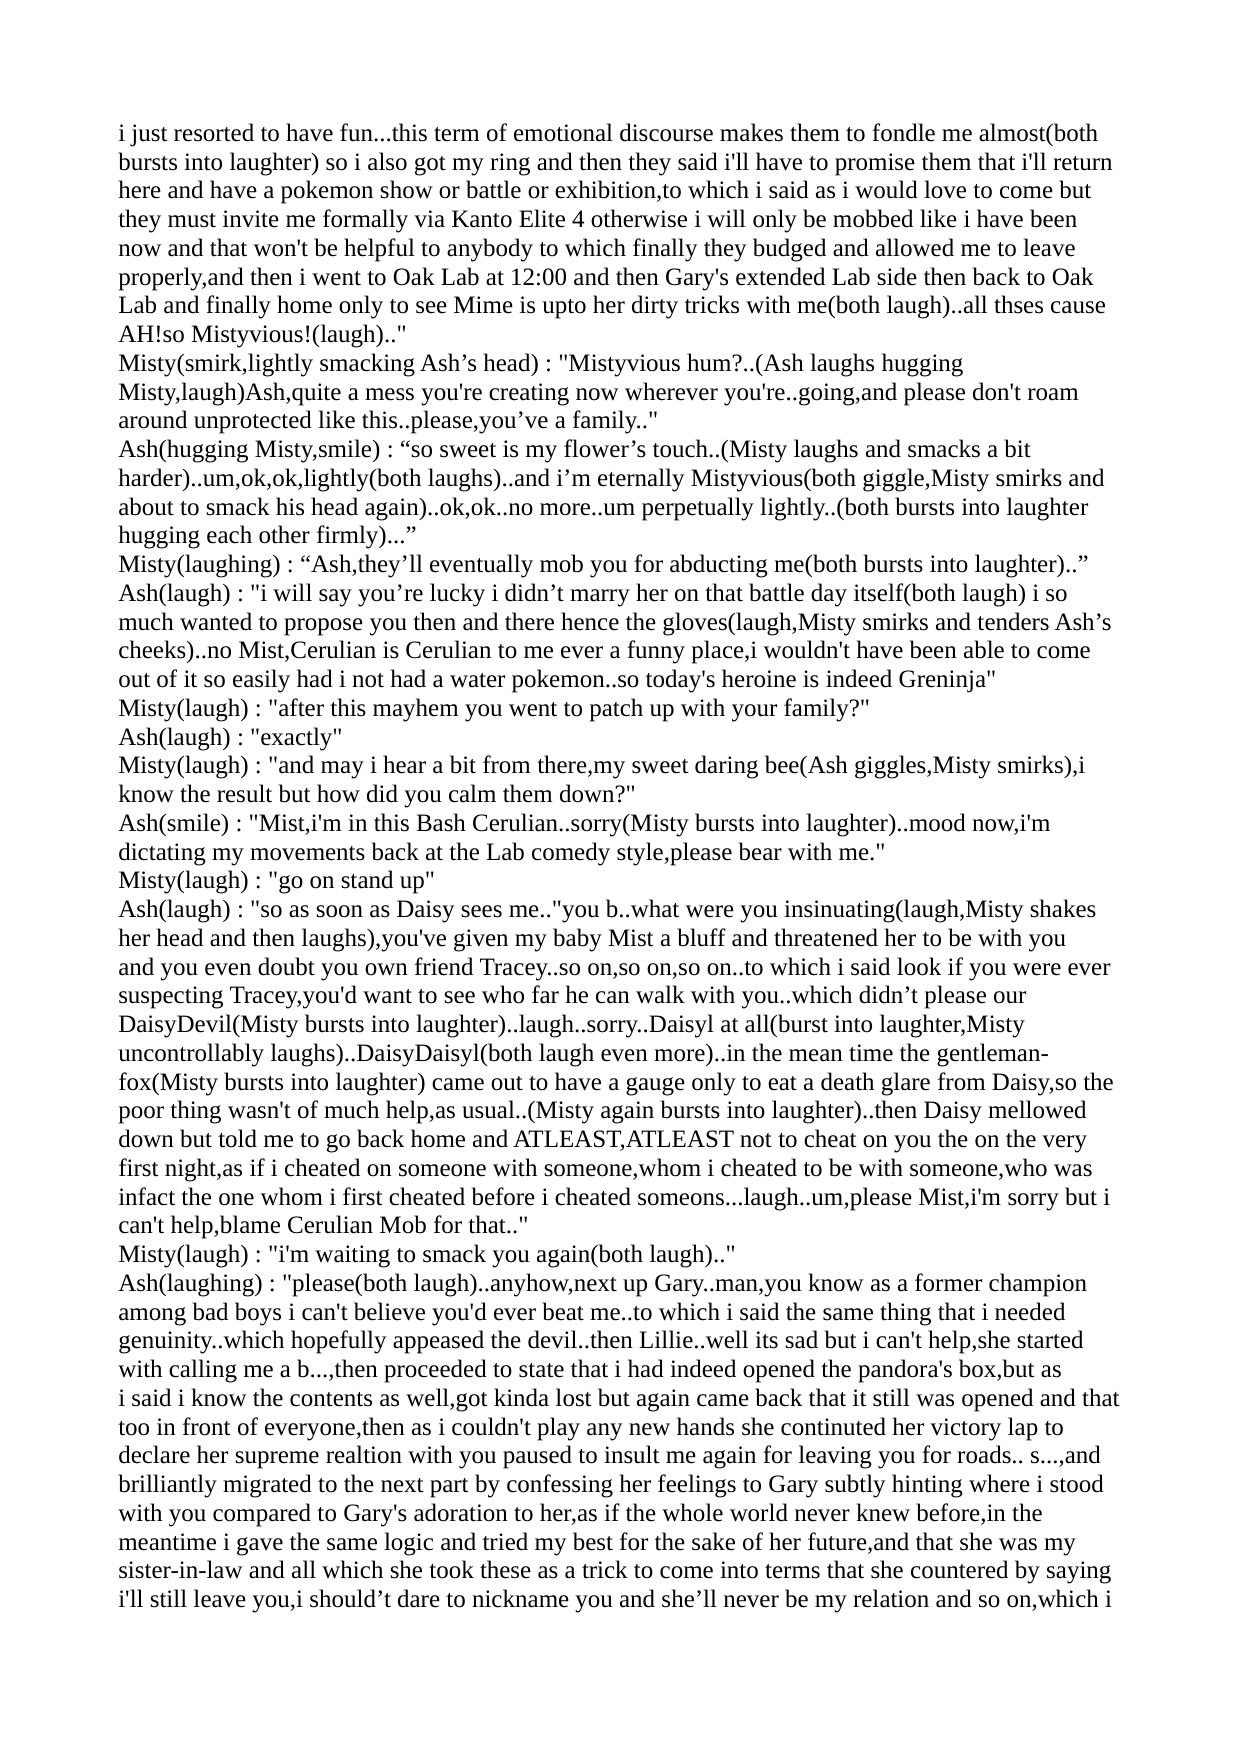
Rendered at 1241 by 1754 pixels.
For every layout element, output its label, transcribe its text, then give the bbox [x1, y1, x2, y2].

text i just resorted to have fun...this term of emotional discourse makes them to fondle me almost(both bursts into laughter) so i also got my ring and then they said i'll have to promise them that i'll return here and have a pokemon show or battle or exhibition,to which i said as i would love to come but they must invite me formally via Kanto Elite 4 otherwise i will only be mobbed like i have been now and that won't be helpful to anybody to which finally they budged and allowed me to leave properly,and then i went to Oak Lab at 12:00 and then Gary's extended Lab side then back to Oak Lab and finally home only to see Mime is upto her dirty tricks with me(both laugh)..all thses cause AH!so Mistyvious!(laugh).." [118, 118, 1122, 348]
text Misty(smirk,lightly smacking Ash’s head) : "Mistyvious hum?..(Ash laughs hugging Misty,laugh)Ash,quite a mess you're creating now wherever you're..going,and please don't roam around unprotected like this..please,you’ve a family.." [118, 348, 1122, 434]
text Misty(laugh) : "i'm waiting to smack you again(both laugh).." [118, 1239, 1122, 1268]
text Ash(laughing) : "please(both laugh)..anyhow,next up Gary..man,you know as a former champion among bad boys i can't believe you'd ever beat me..to which i said the same thing that i needed genuinity..which hopefully appeased the devil..then Lillie..well its sad but i can't help,she started with calling me a b...,then proceeded to state that i had indeed opened the pandora's box,but as [118, 1268, 1122, 1383]
text Misty(laugh) : "go on stand up" [118, 866, 1122, 894]
text Ash(laugh) : "i will say you’re lucky i didn’t marry her on that battle day itself(both laugh) i so much wanted to propose you then and there hence the gloves(laugh,Misty smirks and tenders Ash’s cheeks)..no Mist,Cerulian is Cerulian to me ever a funny place,i wouldn't have been able to come out of it so easily had i not had a water pokemon..so today's heroine is indeed Greninja" [118, 578, 1122, 693]
text Ash(laugh) : "so as soon as Daisy sees me.."you b..what were you insinuating(laugh,Misty shakes her head and then laughs),you've given my baby Mist a bluff and threatened her to be with you [118, 894, 1122, 952]
text Misty(laughing) : “Ash,they’ll eventually mob you for abducting me(both bursts into laughter)..” [118, 549, 1122, 578]
text Ash(hugging Misty,smile) : “so sweet is my flower’s touch..(Misty laughs and smacks a bit harder)..um,ok,ok,lightly(both laughs)..and i’m eternally Mistyvious(both giggle,Misty smirks and about to smack his head again)..ok,ok..no more..um perpetually lightly..(both bursts into laughter hugging each other firmly)...” [118, 434, 1122, 549]
text Misty(laugh) : "after this mayhem you went to patch up with your family?" [118, 693, 1122, 722]
text i said i know the contents as well,got kinda lost but again came back that it still was opened and that too in front of everyone,then as i couldn't play any new hands she continuted her victory lap to declare her supreme realtion with you paused to insult me again for leaving you for roads.. s...,and brilliantly migrated to the next part by confessing her feelings to Gary subtly hinting where i stood with you compared to Gary's adoration to her,as if the whole world never knew before,in the meantime i gave the same logic and tried my best for the sake of her future,and that she was my sister-in-law and all which she took these as a trick to come into terms that she countered by saying i'll still leave you,i should’t dare to nickname you and she’ll never be my relation and so on,which i [118, 1383, 1122, 1613]
text Misty(laugh) : "and may i hear a bit from there,my sweet daring bee(Ash giggles,Misty smirks),i know the result but how did you calm them down?" [118, 751, 1122, 808]
text and you even doubt you own friend Tracey..so on,so on,so on..to which i said look if you were ever suspecting Tracey,you'd want to see who far he can walk with you..which didn’t please our DaisyDevil(Misty bursts into laughter)..laugh..sorry..Daisyl at all(burst into laughter,Misty uncontrollably laughs)..DaisyDaisyl(both laugh even more)..in the mean time the gentleman-fox(Misty bursts into laughter) came out to have a gauge only to eat a death glare from Daisy,so the poor thing wasn't of much help,as usual..(Misty again bursts into laughter)..then Daisy mellowed down but told me to go back home and ATLEAST,ATLEAST not to cheat on you the on the very first night,as if i cheated on someone with someone,whom i cheated to be with someone,who was infact the one whom i first cheated before i cheated someons...laugh..um,please Mist,i'm sorry but i can't help,blame Cerulian Mob for that.." [118, 952, 1122, 1239]
text Ash(smile) : "Mist,i'm in this Bash Cerulian..sorry(Misty bursts into laughter)..mood now,i'm dictating my movements back at the Lab comedy style,please bear with me." [118, 808, 1122, 866]
text Ash(laugh) : "exactly" [118, 722, 1122, 751]
